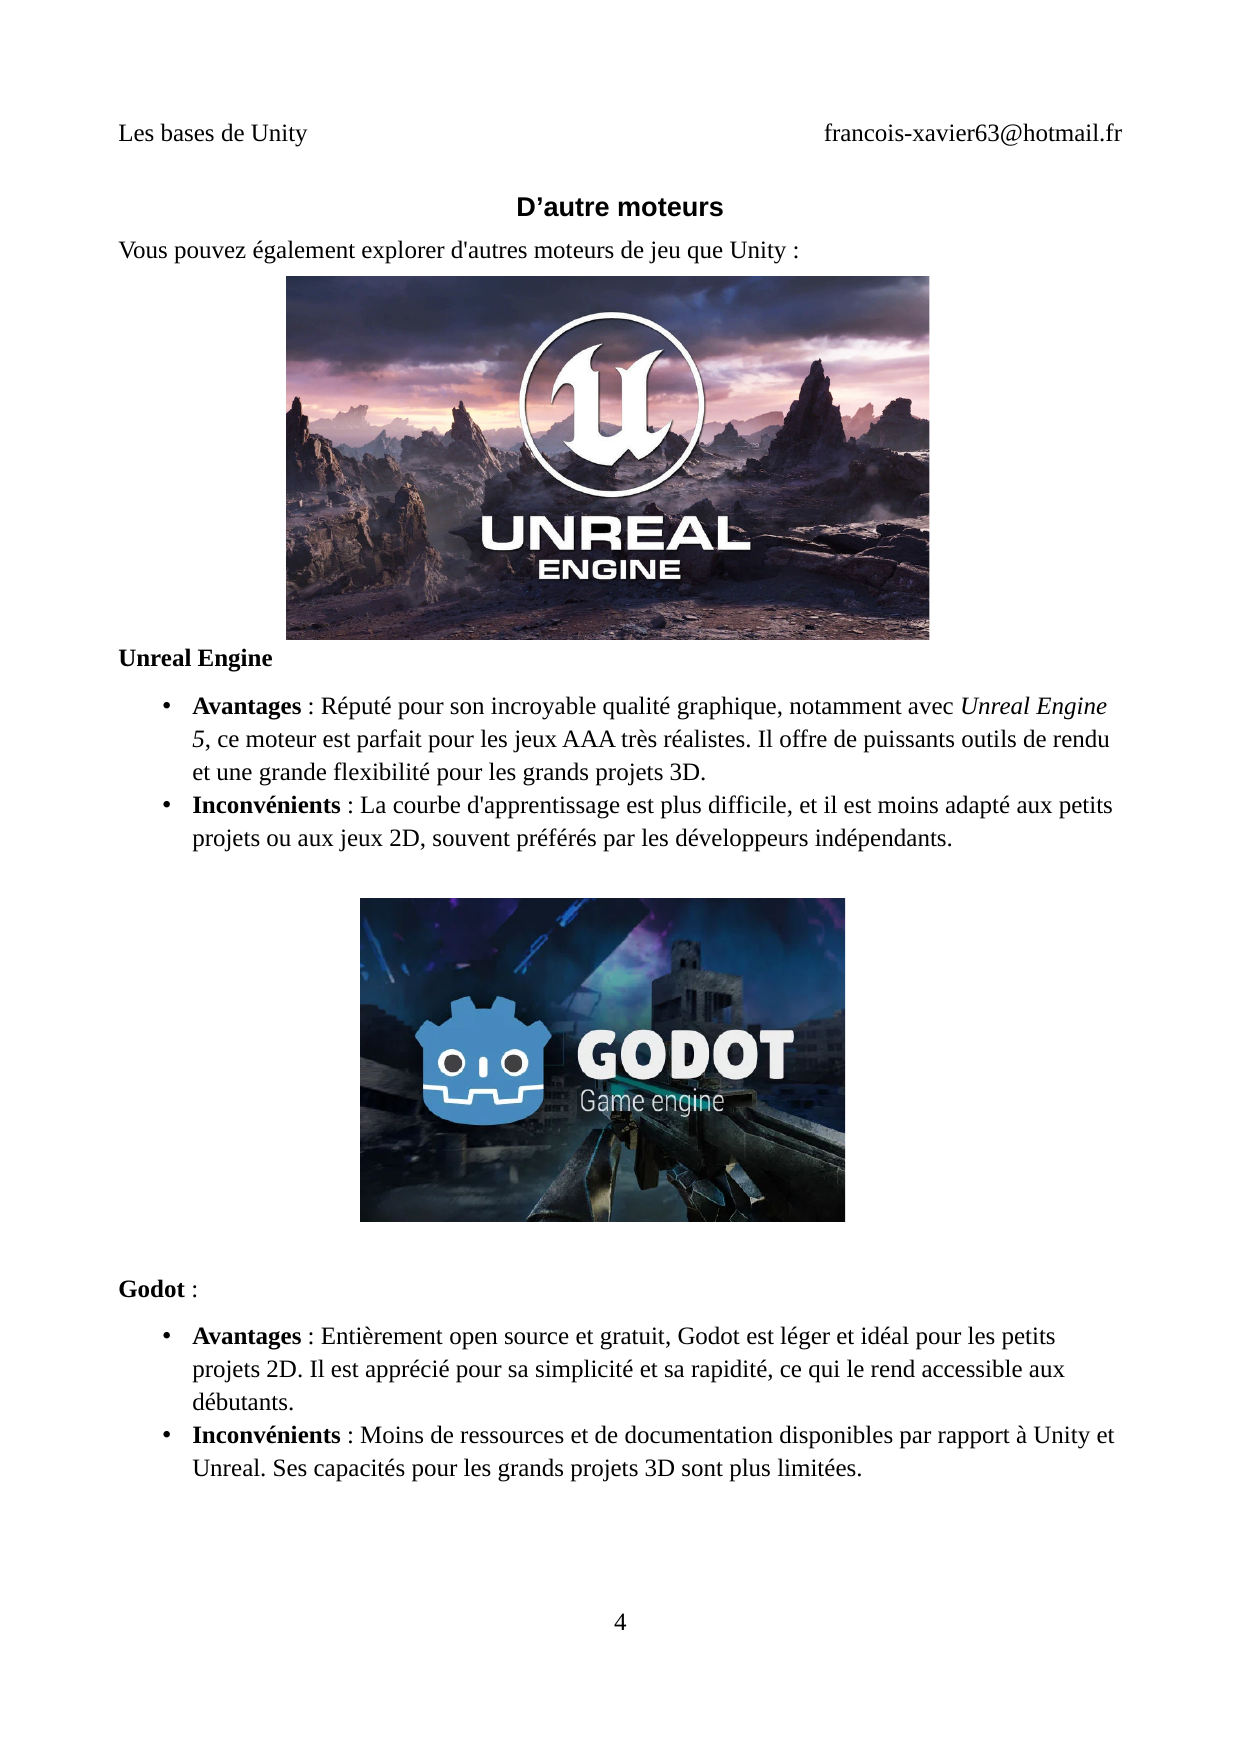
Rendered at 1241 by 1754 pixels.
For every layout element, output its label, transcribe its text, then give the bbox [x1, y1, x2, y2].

list Avantages : Entièrement open source et gratuit, Godot est léger et idéal pour les petits projets 2D. Il est apprécié pour sa simplicité et sa rapidité, ce qui le rend accessible aux débutants. [162, 1321, 1122, 1416]
list Inconvénients : Moins de ressources et de documentation disponibles par rapport à Unity et Unreal. Ses capacités pour les grands projets 3D sont plus limitées. [162, 1420, 1122, 1482]
subtitle D’autre moteurs [118, 191, 1122, 222]
text Unreal Engine [118, 282, 1122, 672]
list Inconvénients : La courbe d'apprentissage est plus difficile, et il est moins adapté aux petits projets ou aux jeux 2D, souvent préférés par les développeurs indépendants. [162, 790, 1122, 852]
text Vous pouvez également explorer d'autres moteurs de jeu que Unity : [118, 235, 1122, 263]
text Godot : [118, 1274, 1122, 1302]
picture [360, 898, 846, 1222]
picture [286, 276, 930, 640]
list Avantages : Réputé pour son incroyable qualité graphique, notamment avec Unreal Engine 5, ce moteur est parfait pour les jeux AAA très réalistes. Il offre de puissants outils de rendu et une grande flexibilité pour les grands projets 3D. [162, 691, 1122, 786]
